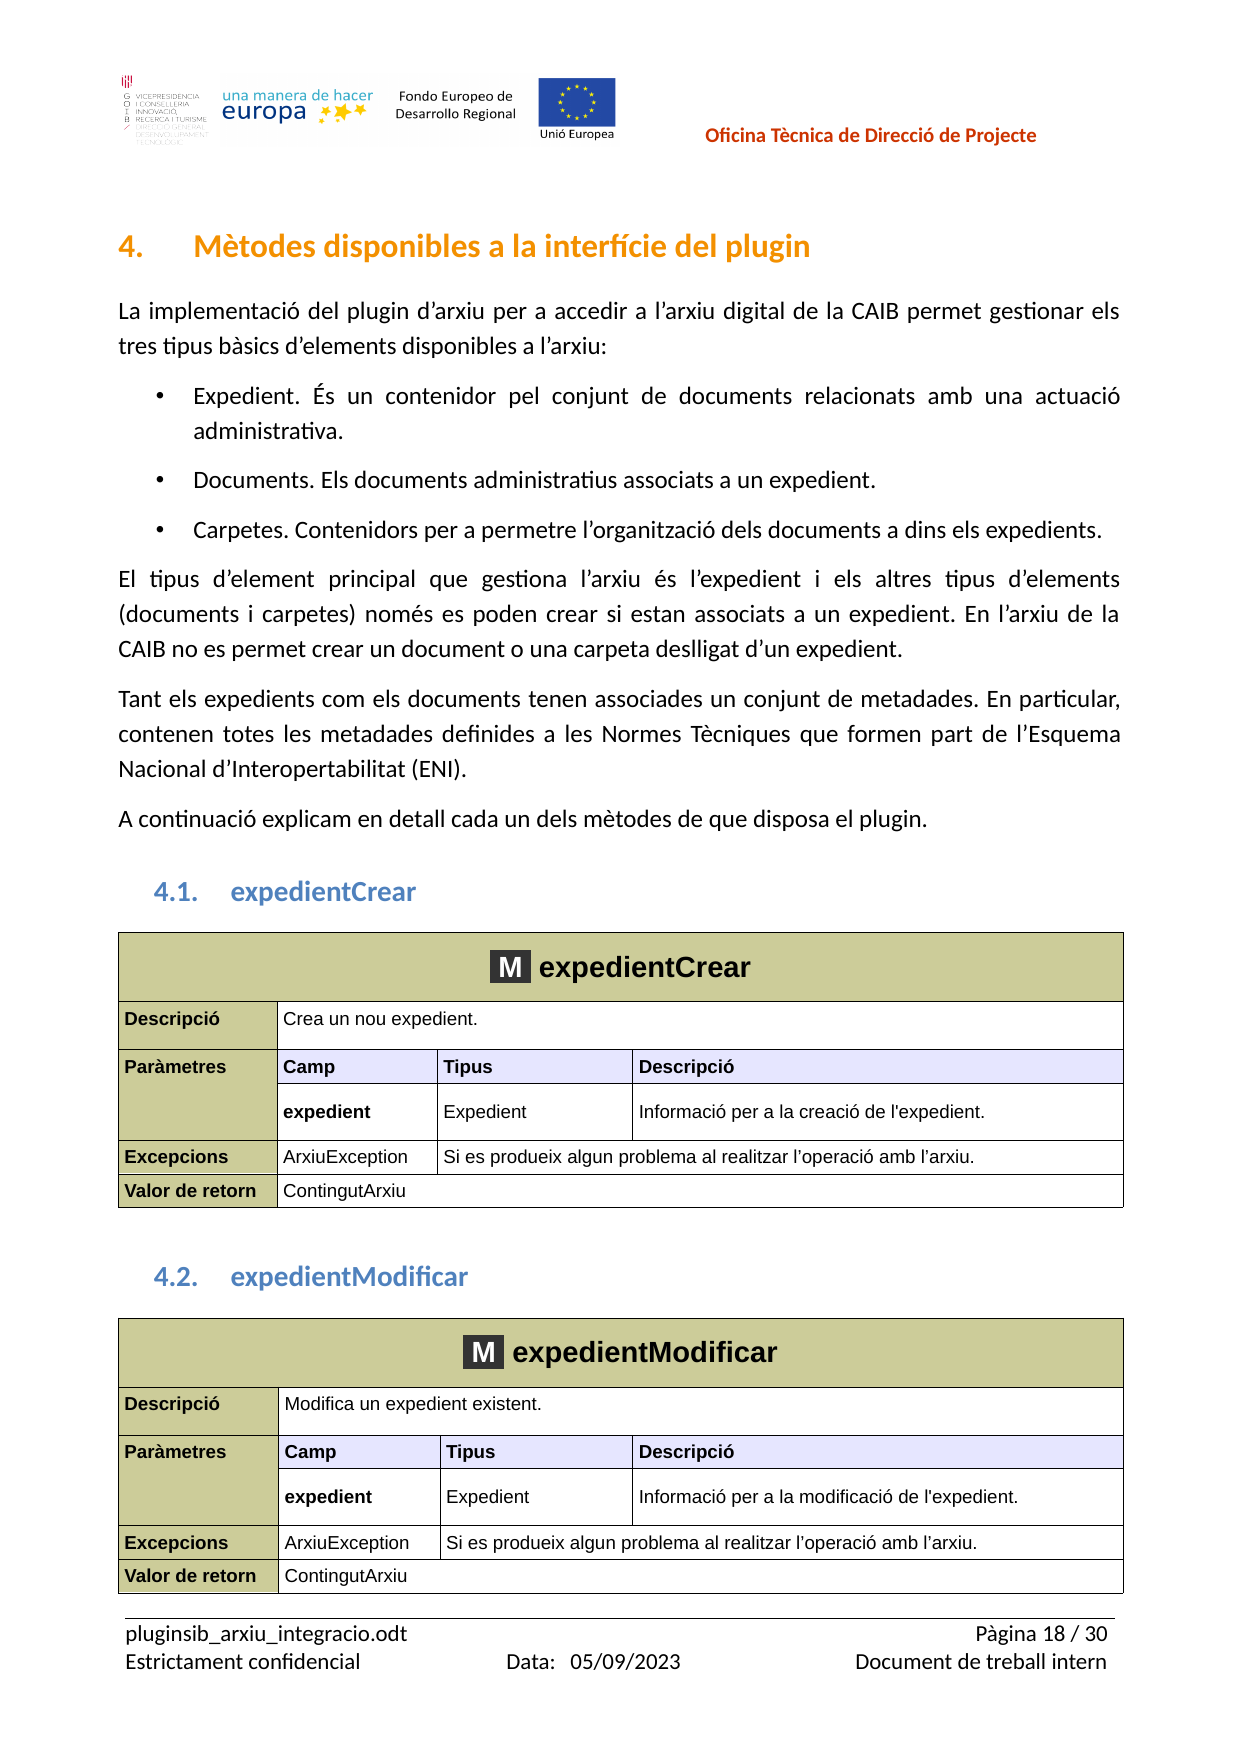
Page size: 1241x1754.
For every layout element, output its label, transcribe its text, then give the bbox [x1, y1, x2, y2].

table_cell Descripció [633, 1436, 1123, 1468]
table_cell Paràmetres [119, 1050, 277, 1140]
table_cell Excepcions [119, 1141, 277, 1173]
table_cell Camp [279, 1436, 440, 1468]
table_cell Modifica un expedient existent. [279, 1388, 1123, 1435]
subtitle expedientModificar [153, 1258, 1122, 1294]
picture [118, 73, 213, 147]
table_cell Crea un nou expedient. [278, 1002, 1123, 1049]
picture [219, 73, 621, 147]
list Expedient. És un contenidor pel conjunt de documents relacionats amb una actuació administrativa. [156, 380, 1122, 445]
table_cell Expedient [441, 1469, 632, 1525]
table_cell Si es produeix algun problema al realitzar l’operació amb l’arxiu. [441, 1526, 1123, 1559]
subtitle Mètodes disponibles a la interfície del plugin [118, 225, 1122, 266]
table_cell Valor de retorn [119, 1560, 278, 1592]
subtitle expedientCrear [153, 873, 1122, 908]
table_cell Tipus [441, 1436, 632, 1468]
table_cell Descripció [119, 1388, 278, 1435]
table_cell Descripció [633, 1050, 1123, 1083]
table_cell Informació per a la creació de l'expedient. [633, 1084, 1123, 1140]
table_cell ArxiuException [278, 1141, 437, 1173]
table_cell Si es produeix algun problema al realitzar l’operació amb l’arxiu. [438, 1141, 1123, 1173]
table_cell Camp [278, 1050, 437, 1083]
table_cell Excepcions [119, 1526, 278, 1559]
text El tipus d’element principal que gestiona l’arxiu és l’expedient i els altres tipus d’elements (documents i carpetes) només es poden crear si estan associats a un expedient. En l’arxiu de la CAIB no es permet crear un document o una carpeta deslligat d’un expedient. [118, 563, 1122, 664]
list Documents. Els documents administratius associats a un expedient. [156, 464, 1122, 495]
text La implementació del plugin d’arxiu per a accedir a l’arxiu digital de la CAIB permet gestionar els tres tipus bàsics d’elements disponibles a l’arxiu: [118, 295, 1122, 361]
table_cell expedient [278, 1084, 437, 1140]
table_cell ArxiuException [279, 1526, 440, 1559]
table_cell Informació per a la modificació de l'expedient. [633, 1469, 1123, 1525]
table_header M expedientCrear [119, 933, 1123, 1001]
text A continuació explicam en detall cada un dels mètodes de que disposa el plugin. [118, 803, 1122, 833]
table_cell Descripció [119, 1002, 277, 1049]
table_cell Valor de retorn [119, 1175, 277, 1207]
table_cell Paràmetres [119, 1436, 278, 1525]
table_cell ContingutArxiu [278, 1175, 1123, 1207]
text Tant els expedients com els documents tenen associades un conjunt de metadades. En particular, contenen totes les metadades definides a les Normes Tècniques que formen part de l’Esquema Nacional d’Interopertabilitat (ENI). [118, 683, 1122, 784]
table_header M expedientModificar [119, 1319, 1123, 1387]
table_cell expedient [279, 1469, 440, 1525]
table_cell Expedient [438, 1084, 632, 1140]
table_cell ContingutArxiu [279, 1560, 1123, 1592]
table_cell Tipus [438, 1050, 632, 1083]
list Carpetes. Contenidors per a permetre l’organització dels documents a dins els expedients. [156, 514, 1122, 544]
